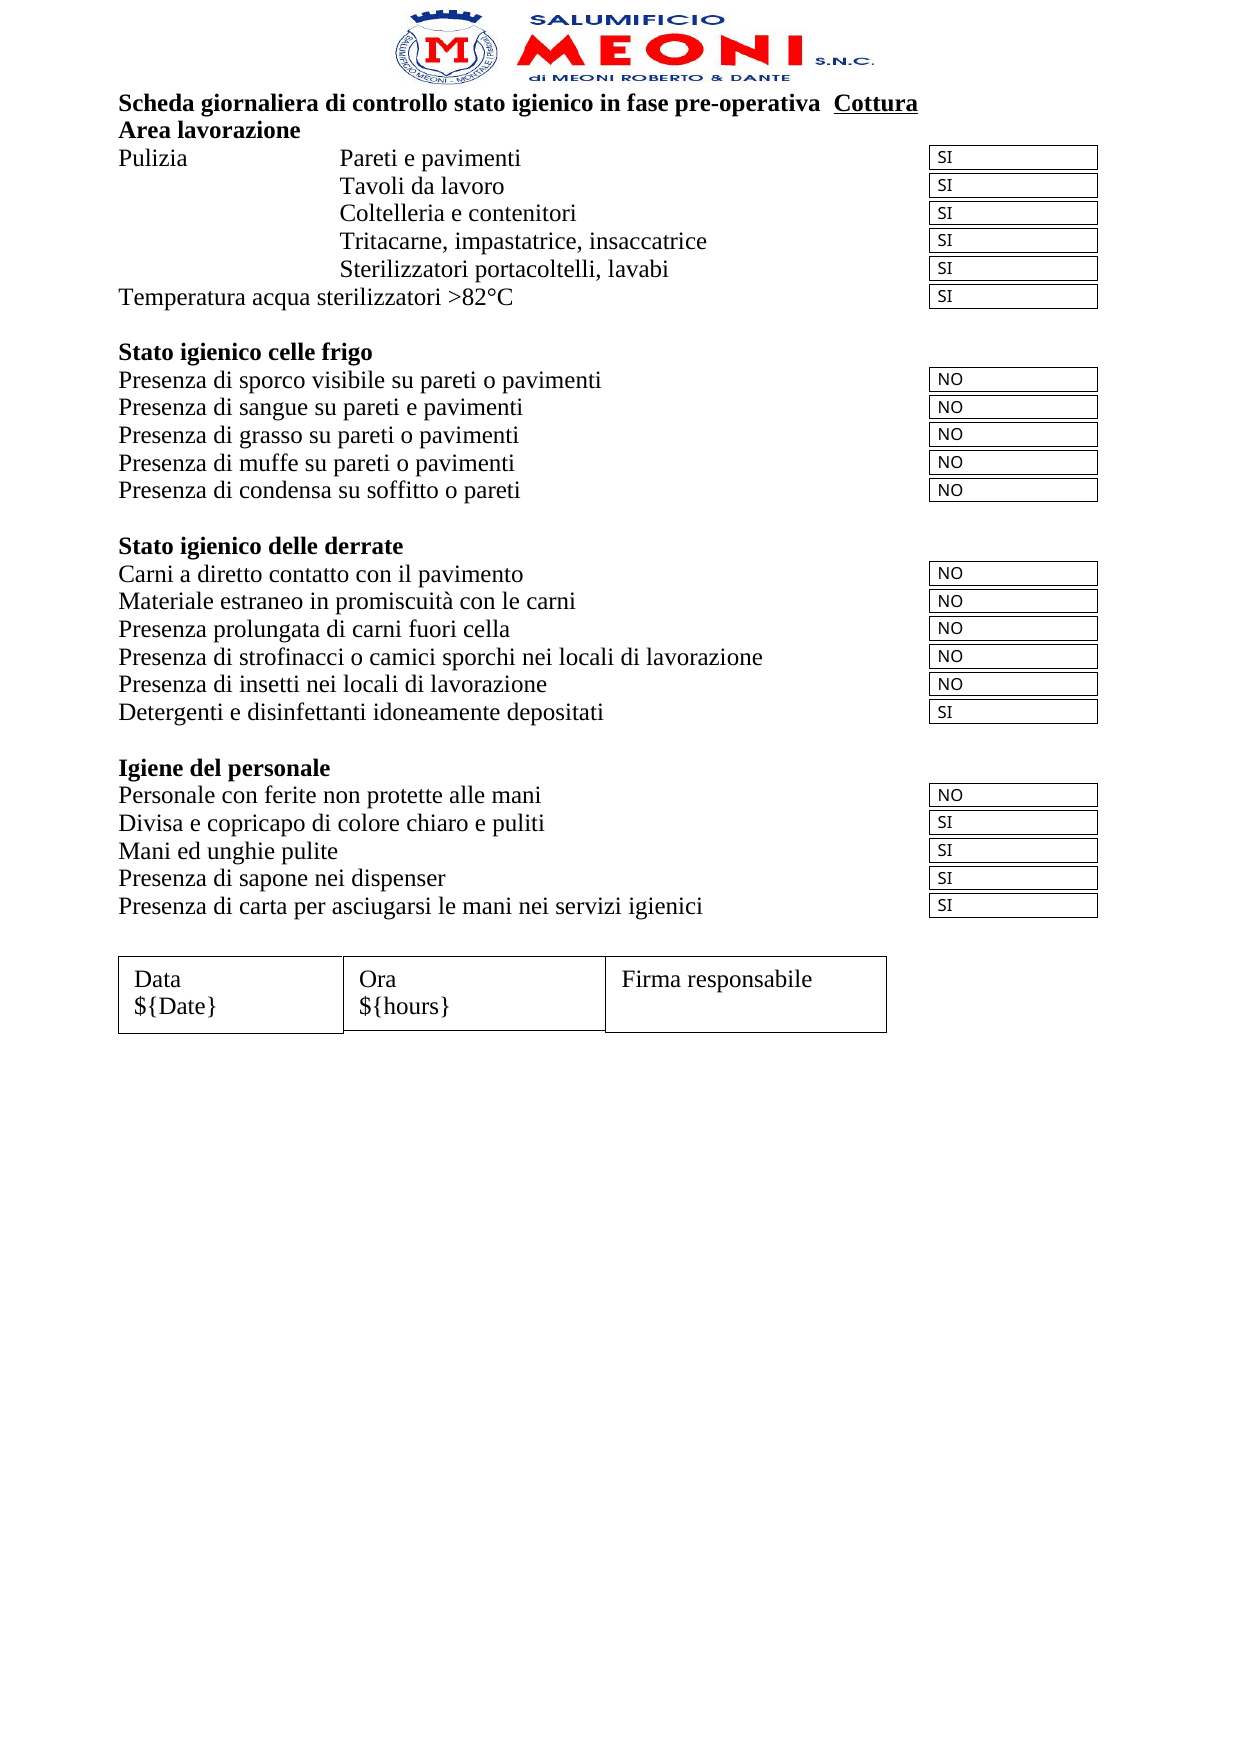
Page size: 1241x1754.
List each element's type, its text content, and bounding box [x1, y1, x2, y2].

text Pulizia Pareti e pavimenti [118, 144, 1122, 172]
text Personale con ferite non protette alle mani [118, 781, 1122, 809]
text Presenza di carta per asciugarsi le mani nei servizi igienici [118, 892, 1122, 920]
subtitle Scheda giornaliera di controllo stato igienico in fase pre-operativa Cottura [118, 8, 1122, 116]
picture [390, 10, 874, 88]
text Carni a diretto contatto con il pavimento [118, 560, 1122, 587]
text Ora [359, 965, 589, 992]
text Presenza di strofinacci o camici sporchi nei locali di lavorazione [118, 643, 1122, 671]
subtitle Igiene del personale [118, 754, 1122, 781]
text Divisa e copricapo di colore chiaro e puliti [118, 809, 1122, 837]
text Materiale estraneo in promiscuità con le carni [118, 587, 1122, 615]
text Sterilizzatori portacoltelli, lavabi [118, 255, 1122, 283]
text Presenza di muffe su pareti o pavimenti [118, 449, 1122, 477]
text Presenza di insetti nei locali di lavorazione [118, 671, 1122, 698]
text Temperatura acqua sterilizzatori >82°C [118, 283, 1122, 310]
text Presenza prolungata di carni fuori cella [118, 615, 1122, 643]
subtitle Area lavorazione [118, 116, 1122, 144]
text Stato igienico celle frigo [118, 338, 1122, 366]
text Presenza di sangue su pareti e pavimenti [118, 393, 1122, 421]
text Tavoli da lavoro [118, 172, 1122, 199]
text Data [134, 965, 327, 992]
text ${Date} [134, 992, 327, 1020]
text Detergenti e disinfettanti idoneamente depositati [118, 698, 1122, 726]
text Coltelleria e contenitori [118, 199, 1122, 227]
text Firma responsabile [621, 965, 871, 992]
text ${hours} [359, 992, 589, 1020]
text Presenza di sporco visibile su pareti o pavimenti [118, 366, 1122, 393]
text Presenza di grasso su pareti o pavimenti [118, 421, 1122, 449]
text Tritacarne, impastatrice, insaccatrice [118, 227, 1122, 255]
text Presenza di condensa su soffitto o pareti [118, 477, 1122, 532]
text Mani ed unghie pulite [118, 837, 1122, 864]
text Presenza di sapone nei dispenser [118, 864, 1122, 892]
subtitle Stato igienico delle derrate [118, 532, 1122, 560]
